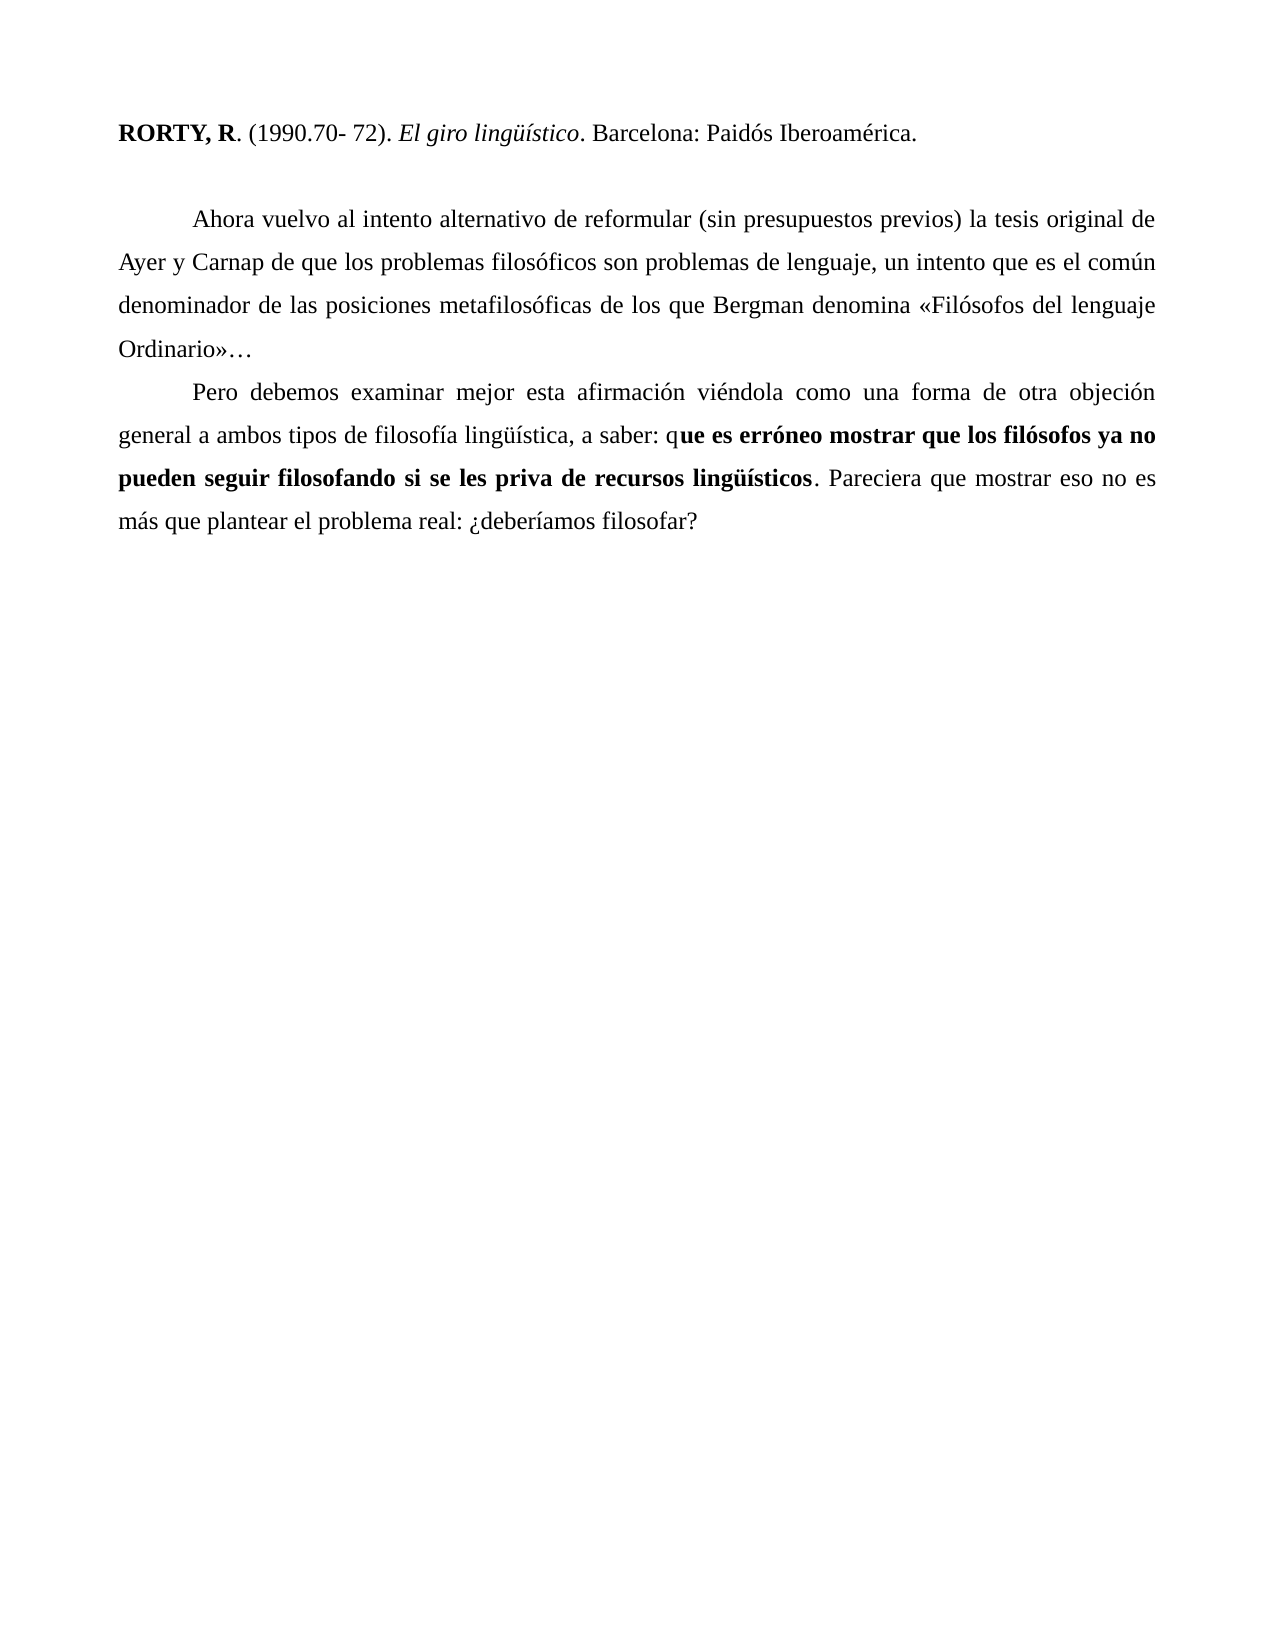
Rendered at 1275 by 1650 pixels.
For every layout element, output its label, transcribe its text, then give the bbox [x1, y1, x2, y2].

text RORTY, R. (1990.70- 72). El giro lingüístico. Barcelona: Paidós Iberoamérica. [118, 118, 1157, 147]
text Ahora vuelvo al intento alternativo de reformular (sin presupuestos previos) la tesis original de Ayer y Carnap de que los problemas filosóficos son problemas de lenguaje, un intento que es el común denominador de las posiciones metafilosóficas de los que Bergman denomina «Filósofos del lenguaje Ordinario»… [118, 204, 1157, 362]
text Pero debemos examinar mejor esta afirmación viéndola como una forma de otra objeción general a ambos tipos de filosofía lingüística, a saber: que es erróneo mostrar que los filósofos ya no pueden seguir filosofando si se les priva de recursos lingüísticos. Pareciera que mostrar eso no es más que plantear el problema real: ¿deberíamos filosofar? [118, 377, 1157, 535]
